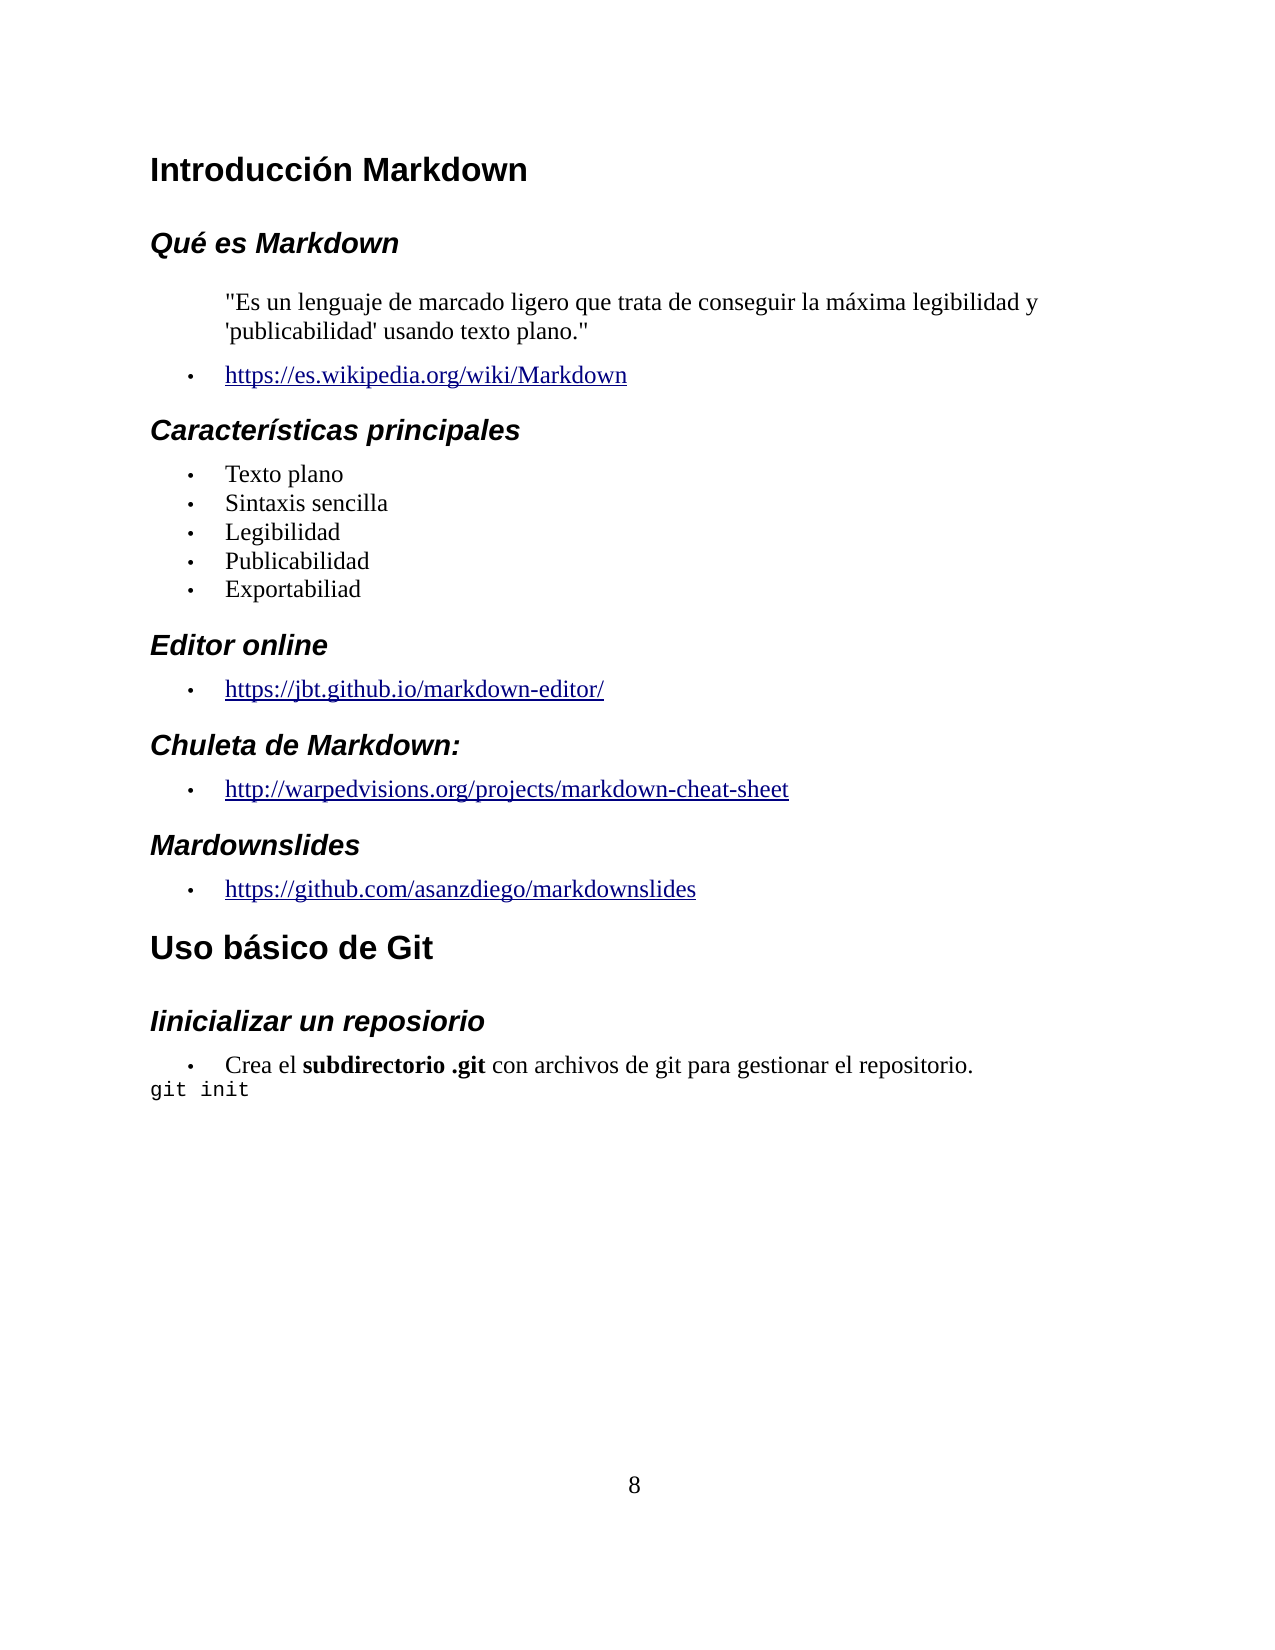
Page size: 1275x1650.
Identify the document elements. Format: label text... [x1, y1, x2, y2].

list Texto plano [187, 459, 1125, 488]
list Sintaxis sencilla [187, 488, 1125, 517]
list Exportabiliad [187, 574, 1125, 603]
subtitle Chuleta de Markdown: [150, 728, 1125, 762]
subtitle Características principales [150, 413, 1125, 447]
list http://warpedvisions.org/projects/markdown-cheat-sheet [187, 774, 1125, 803]
subtitle Editor online [150, 628, 1125, 662]
subtitle Mardownslides [150, 828, 1125, 861]
list https://github.com/asanzdiego/markdownslides [187, 874, 1125, 903]
list https://es.wikipedia.org/wiki/Markdown [187, 360, 1125, 388]
list Legibilidad [187, 517, 1125, 546]
subtitle Introducción Markdown [150, 150, 1125, 189]
list https://jbt.github.io/markdown-editor/ [187, 674, 1125, 703]
subtitle Qué es Markdown [150, 226, 1125, 260]
list Publicabilidad [187, 546, 1125, 574]
list Crea el subdirectorio .git con archivos de git para gestionar el repositorio. [187, 1050, 1125, 1078]
subtitle Uso básico de Git [150, 928, 1125, 966]
subtitle Iinicializar un reposiorio [150, 1004, 1125, 1037]
text git init [150, 1078, 1125, 1102]
text "Es un lenguaje de marcado ligero que trata de conseguir la máxima legibilidad y 'publicabilidad' usando texto plano." [225, 287, 1125, 345]
